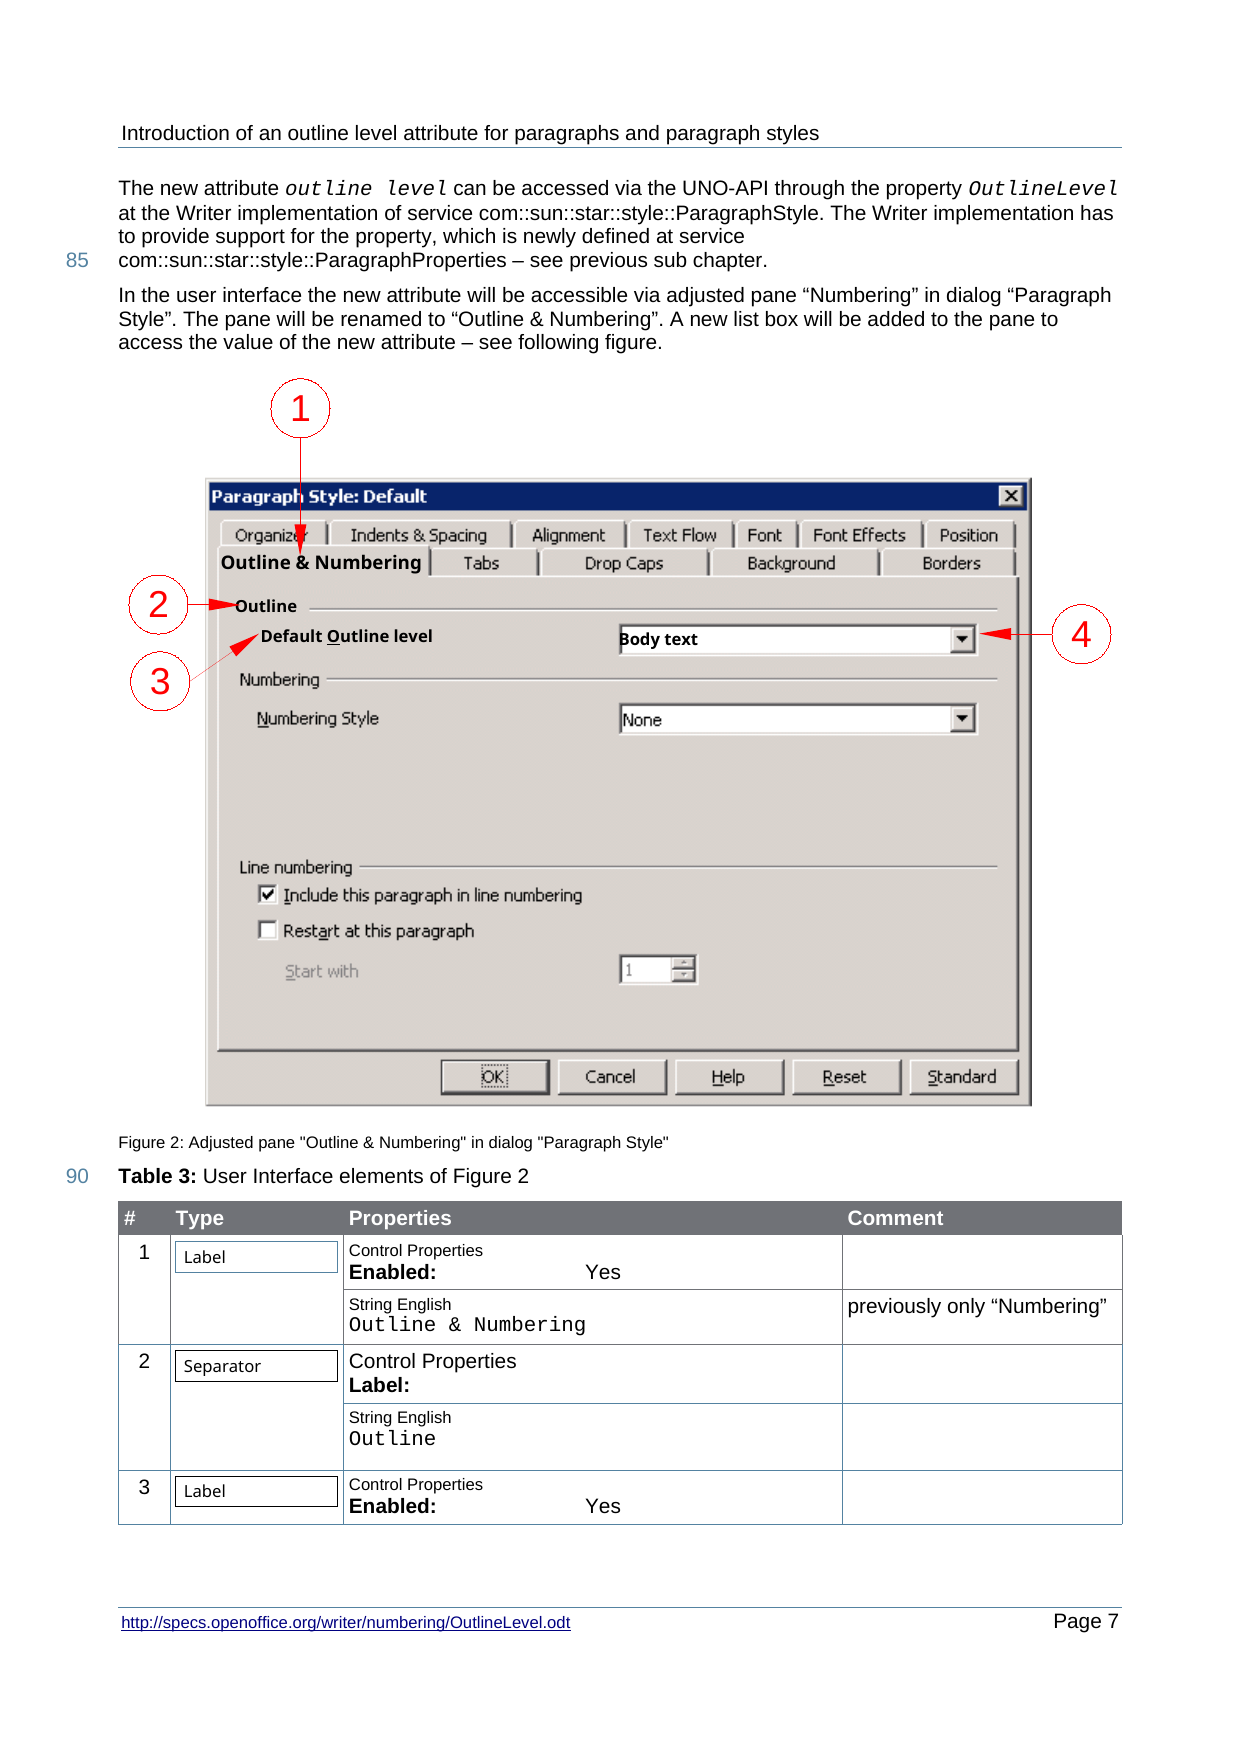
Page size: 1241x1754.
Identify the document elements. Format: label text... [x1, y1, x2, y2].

table_header Control Properties Label: [344, 1345, 842, 1403]
table_header Type [170, 1201, 343, 1235]
table_header [843, 1235, 1122, 1289]
table_cell [171, 1235, 343, 1344]
table_header Comment [841, 1201, 1122, 1235]
table_cell previously only “Numbering” [843, 1290, 1122, 1344]
text Table 3: User Interface elements of Figure 2 [118, 1165, 1122, 1188]
table_header [843, 1471, 1122, 1524]
table_cell [171, 1345, 343, 1470]
picture [238, 602, 244, 610]
table_cell 1 [119, 1235, 170, 1344]
table_cell 2 [119, 1345, 170, 1470]
table_header # [118, 1201, 170, 1235]
table_cell [171, 1471, 343, 1524]
picture [205, 475, 1032, 1108]
table_cell 3 [119, 1471, 170, 1524]
text Figure 2: Adjusted pane "Outline & Numbering" in dialog "Paragraph Style" [118, 1133, 1122, 1152]
text The new attribute outline level can be accessed via the UNO-API through the property OutlineLevel at the Writer implementation of service com::sun::star::style::ParagraphStyle. The Writer implementation has to provide support for the property, which is newly defined at service com::sun::star::style::ParagraphProperties – see previous sub chapter. [118, 177, 1122, 272]
table_cell String English Outline & Numbering [344, 1290, 842, 1344]
table_cell String English Outline [344, 1404, 842, 1470]
table_cell [843, 1404, 1122, 1470]
text In the user interface the new attribute will be accessible via adjusted pane “Numbering” in dialog “Paragraph Style”. The pane will be renamed to “Outline & Numbering”. A new list box will be added to the pane to access the value of the new attribute – see following figure. [118, 284, 1122, 354]
table_header Control Properties Enabled: Yes [344, 1235, 842, 1289]
table_header Control Properties Enabled: Yes [344, 1471, 842, 1524]
table_header Properties [343, 1201, 841, 1235]
table_header [843, 1345, 1122, 1403]
